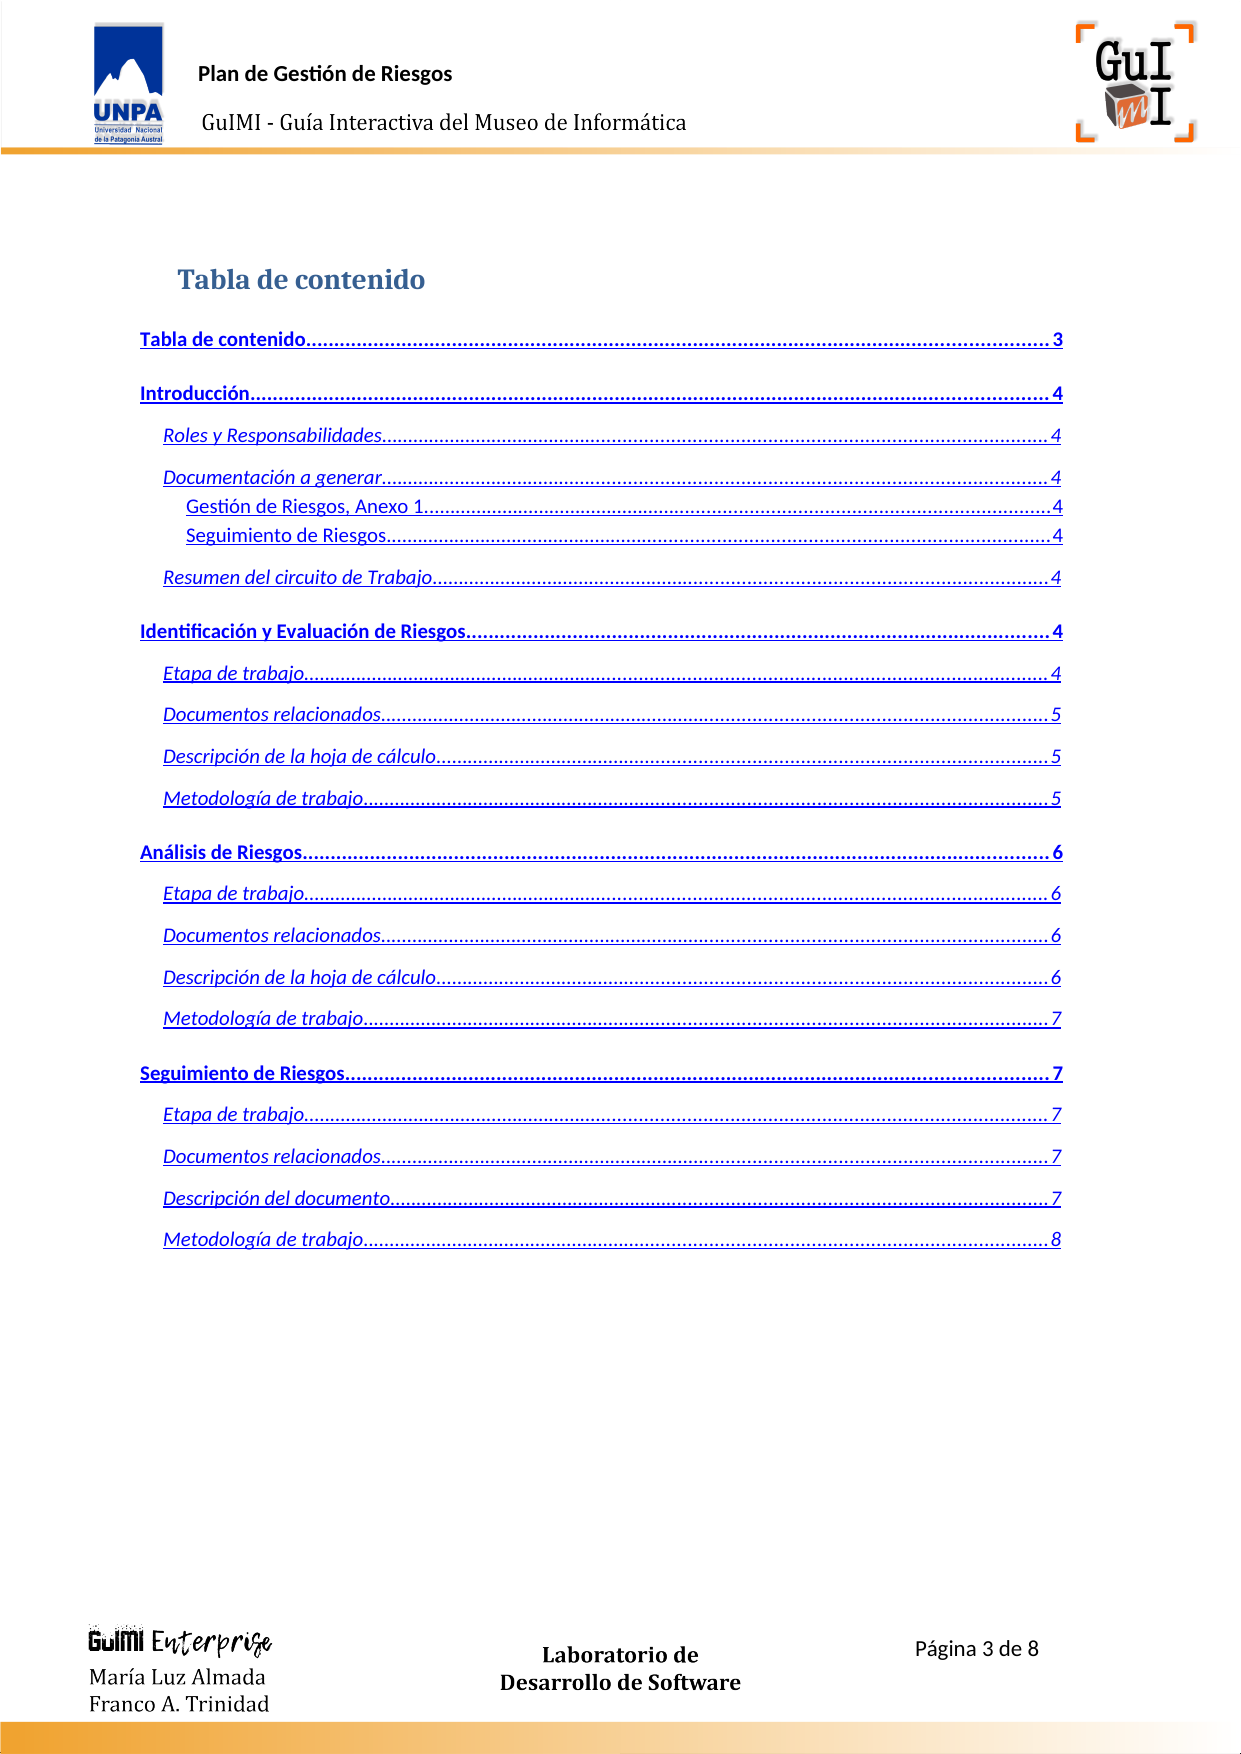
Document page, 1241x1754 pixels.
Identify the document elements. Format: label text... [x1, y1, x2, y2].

text Descripción del documento 7 [163, 1185, 1063, 1210]
text Identificación y Evaluación de Riesgos 4 [140, 618, 1063, 640]
text Roles y Responsabilidades 4 [163, 422, 1063, 448]
text Etapa de trabajo 6 [163, 881, 1063, 906]
text Descripción de la hoja de cálculo 5 [163, 743, 1063, 768]
picture [0, 0, 1241, 155]
text Documentos relacionados 7 [163, 1143, 1063, 1168]
text Seguimiento de Riesgos 7 [140, 1060, 1063, 1081]
text Metodología de trabajo 7 [163, 1006, 1063, 1031]
text Descripción de la hoja de cálculo 6 [163, 964, 1063, 989]
text Tabla de contenido 3 [140, 326, 1063, 348]
text Gestión de Riesgos, Anexo 1. 4 [186, 493, 1063, 515]
picture [0, 1613, 1241, 1754]
text Introducción 4 [140, 381, 1063, 402]
text Análisis de Riesgos 6 [140, 839, 1063, 861]
text Resumen del circuito de Trabajo 4 [163, 564, 1063, 589]
text Etapa de trabajo 4 [163, 660, 1063, 685]
text Seguimiento de Riesgos 4 [186, 522, 1063, 544]
text Metodología de trabajo 8 [163, 1226, 1063, 1252]
text Metodología de trabajo 5 [163, 785, 1063, 810]
text Etapa de trabajo 7 [163, 1101, 1063, 1127]
text Documentación a generar 4 [163, 464, 1063, 489]
subtitle Tabla de contenido [177, 263, 1063, 296]
text Documentos relacionados 5 [163, 701, 1063, 727]
text Documentos relacionados 6 [163, 922, 1063, 948]
